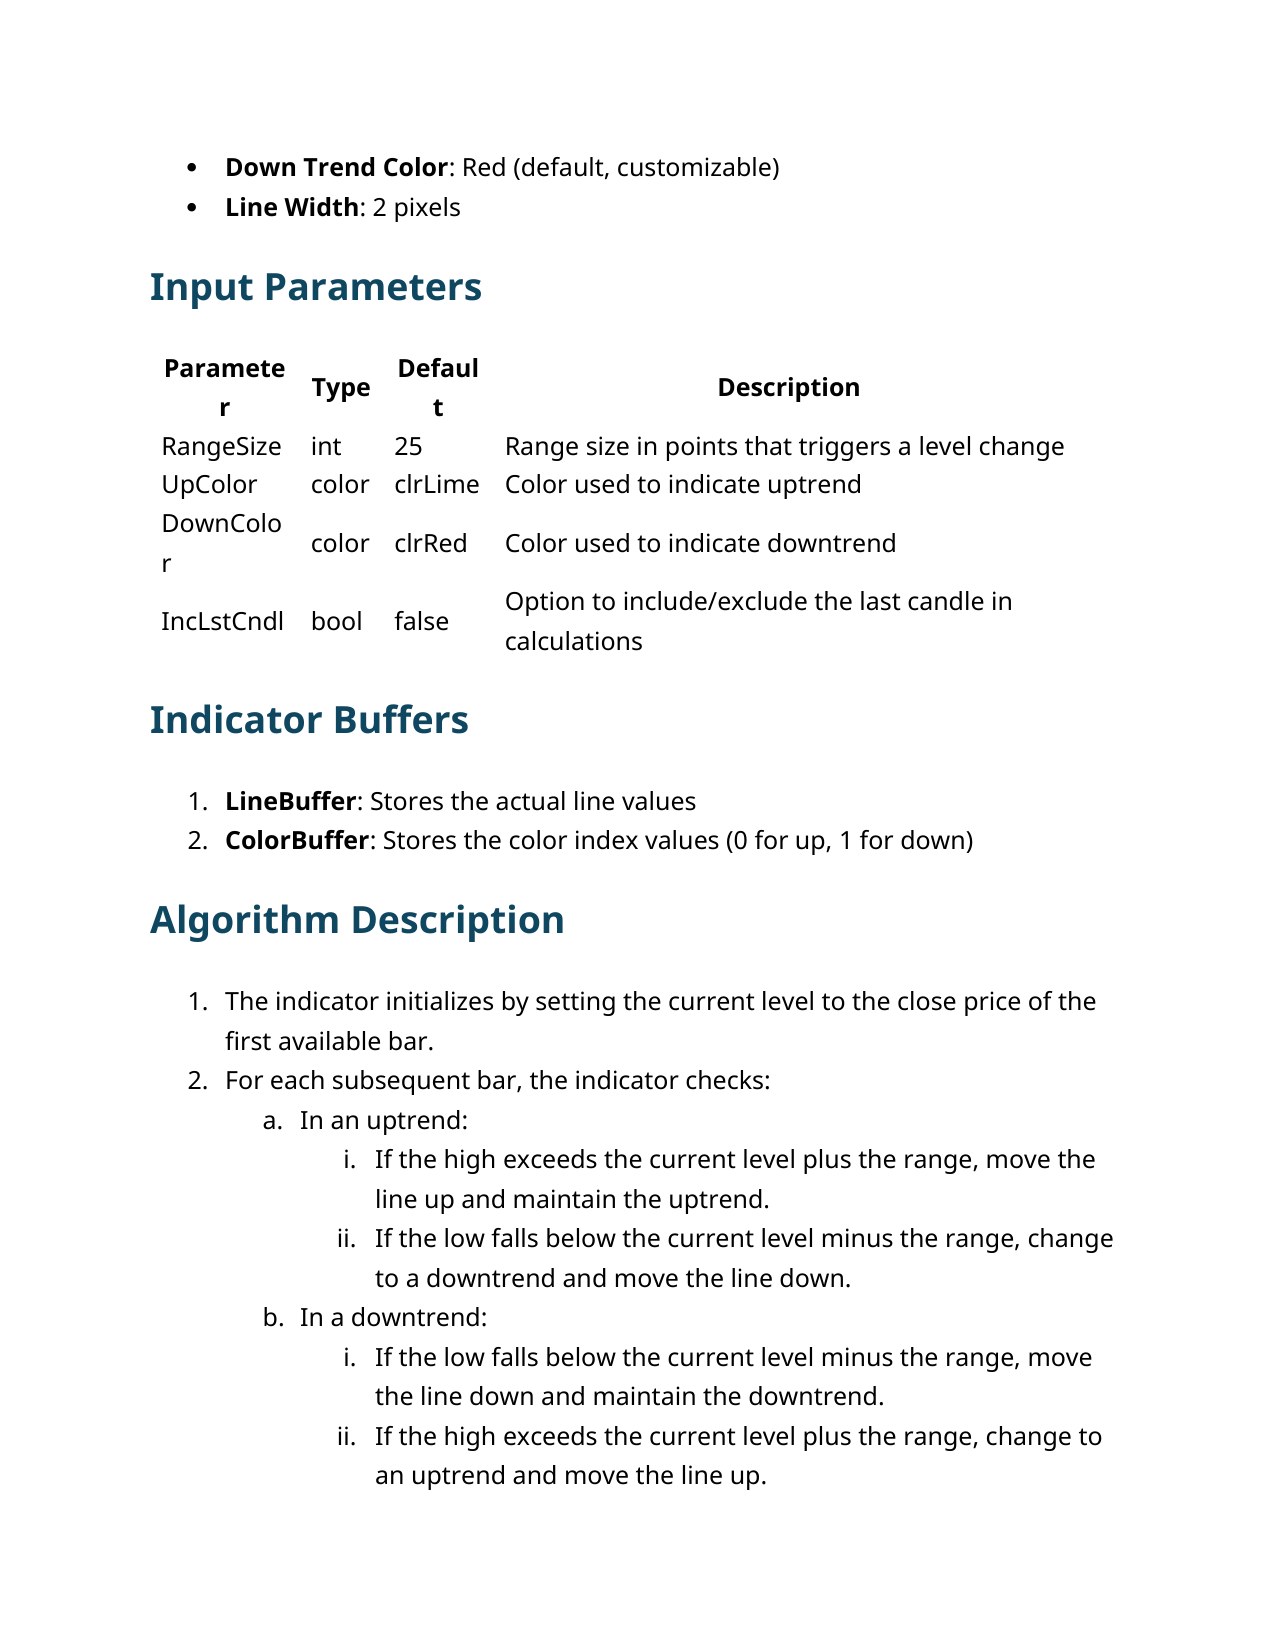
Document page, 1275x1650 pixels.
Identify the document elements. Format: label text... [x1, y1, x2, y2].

table_cell UpColor [150, 467, 299, 506]
table_cell Range size in points that triggers a level change [493, 429, 1085, 467]
table_header Description [493, 350, 1085, 428]
list Down Trend Color: Red (default, customizable) [187, 150, 1125, 184]
table_cell color [299, 467, 383, 506]
list For each subsequent bar, the indicator checks: [187, 1063, 1125, 1097]
table_cell Color used to indicate uptrend [493, 467, 1085, 506]
table_header Parameter [150, 350, 299, 428]
subtitle Input Parameters [150, 260, 1125, 311]
subtitle Algorithm Description [150, 894, 1125, 945]
list In an uptrend: [262, 1102, 1125, 1136]
table_cell DownColor [150, 506, 299, 584]
table_cell Option to include/exclude the last candle in calculations [493, 584, 1085, 662]
list The indicator initializes by setting the current level to the close price of the first available bar. [187, 984, 1125, 1057]
table_cell RangeSize [150, 429, 299, 467]
table_cell Color used to indicate downtrend [493, 506, 1085, 584]
table_cell clrRed [383, 506, 493, 584]
table_header Type [299, 350, 383, 428]
list Line Width: 2 pixels [187, 189, 1125, 223]
list If the low falls below the current level minus the range, change to a downtrend and move the line down. [356, 1221, 1125, 1294]
table_cell clrLime [383, 467, 493, 506]
list In a downtrend: [262, 1300, 1125, 1334]
list If the high exceeds the current level plus the range, change to an uptrend and move the line up. [356, 1418, 1125, 1492]
list ColorBuffer: Stores the color index values (0 for up, 1 for down) [187, 823, 1125, 857]
table_cell bool [299, 584, 383, 662]
subtitle Indicator Buffers [150, 693, 1125, 744]
table_cell color [299, 506, 383, 584]
table_cell 25 [383, 429, 493, 467]
list If the low falls below the current level minus the range, move the line down and maintain the downtrend. [356, 1339, 1125, 1413]
table_header Default [383, 350, 493, 428]
list LineBuffer: Stores the actual line values [187, 783, 1125, 818]
list If the high exceeds the current level plus the range, move the line up and maintain the uptrend. [356, 1142, 1125, 1215]
table_cell IncLstCndl [150, 584, 299, 662]
table_cell int [299, 429, 383, 467]
table_cell false [383, 584, 493, 662]
